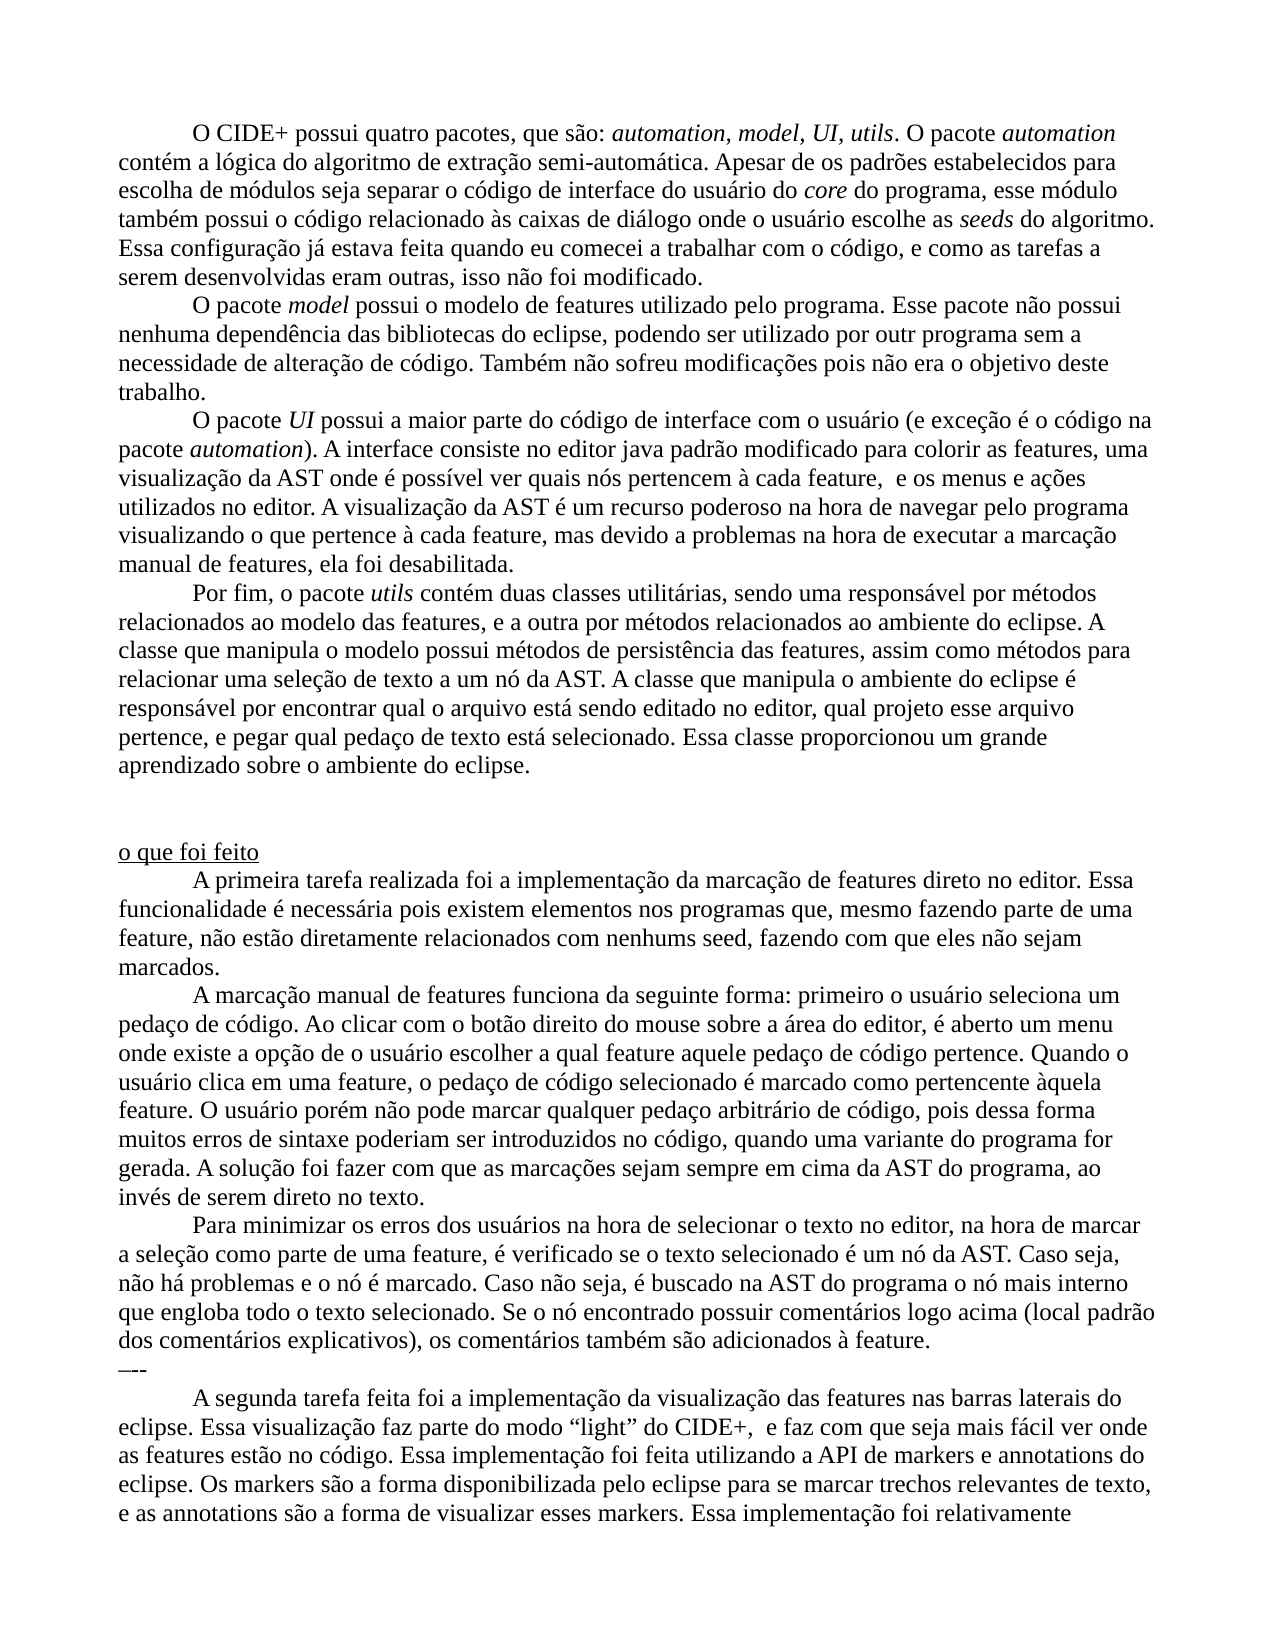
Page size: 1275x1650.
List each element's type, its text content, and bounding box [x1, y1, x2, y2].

text O pacote model possui o modelo de features utilizado pelo programa. Esse pacote não possui nenhuma dependência das bibliotecas do eclipse, podendo ser utilizado por outr programa sem a necessidade de alteração de código. Também não sofreu modificações pois não era o objetivo deste trabalho. [118, 291, 1157, 406]
text Para minimizar os erros dos usuários na hora de selecionar o texto no editor, na hora de marcar a seleção como parte de uma feature, é verificado se o texto selecionado é um nó da AST. Caso seja, não há problemas e o nó é marcado. Caso não seja, é buscado na AST do programa o nó mais interno que engloba todo o texto selecionado. Se o nó encontrado possuir comentários logo acima (local padrão dos comentários explicativos), os comentários também são adicionados à feature. [118, 1211, 1157, 1354]
text A primeira tarefa realizada foi a implementação da marcação de features direto no editor. Essa funcionalidade é necessária pois existem elementos nos programas que, mesmo fazendo parte de uma feature, não estão diretamente relacionados com nenhums seed, fazendo com que eles não sejam marcados. [118, 866, 1157, 981]
text Por fim, o pacote utils contém duas classes utilitárias, sendo uma responsável por métodos relacionados ao modelo das features, e a outra por métodos relacionados ao ambiente do eclipse. A classe que manipula o modelo possui métodos de persistência das features, assim como métodos para relacionar uma seleção de texto a um nó da AST. A classe que manipula o ambiente do eclipse é responsável por encontrar qual o arquivo está sendo editado no editor, qual projeto esse arquivo pertence, e pegar qual pedaço de texto está selecionado. Essa classe proporcionou um grande aprendizado sobre o ambiente do eclipse. [118, 578, 1157, 779]
text –-- [118, 1354, 1157, 1383]
text O pacote UI possui a maior parte do código de interface com o usuário (e exceção é o código na pacote automation). A interface consiste no editor java padrão modificado para colorir as features, uma visualização da AST onde é possível ver quais nós pertencem à cada feature, e os menus e ações utilizados no editor. A visualização da AST é um recurso poderoso na hora de navegar pelo programa visualizando o que pertence à cada feature, mas devido a problemas na hora de executar a marcação manual de features, ela foi desabilitada. [118, 406, 1157, 578]
text O CIDE+ possui quatro pacotes, que são: automation, model, UI, utils. O pacote automation contém a lógica do algoritmo de extração semi-automática. Apesar de os padrões estabelecidos para escolha de módulos seja separar o código de interface do usuário do core do programa, esse módulo também possui o código relacionado às caixas de diálogo onde o usuário escolhe as seeds do algoritmo. Essa configuração já estava feita quando eu comecei a trabalhar com o código, e como as tarefas a serem desenvolvidas eram outras, isso não foi modificado. [118, 118, 1157, 291]
text A marcação manual de features funciona da seguinte forma: primeiro o usuário seleciona um pedaço de código. Ao clicar com o botão direito do mouse sobre a área do editor, é aberto um menu onde existe a opção de o usuário escolher a qual feature aquele pedaço de código pertence. Quando o usuário clica em uma feature, o pedaço de código selecionado é marcado como pertencente àquela feature. O usuário porém não pode marcar qualquer pedaço arbitrário de código, pois dessa forma muitos erros de sintaxe poderiam ser introduzidos no código, quando uma variante do programa for gerada. A solução foi fazer com que as marcações sejam sempre em cima da AST do programa, ao invés de serem direto no texto. [118, 981, 1157, 1211]
text A segunda tarefa feita foi a implementação da visualização das features nas barras laterais do eclipse. Essa visualização faz parte do modo “light” do CIDE+, e faz com que seja mais fácil ver onde as features estão no código. Essa implementação foi feita utilizando a API de markers e annotations do eclipse. Os markers são a forma disponibilizada pelo eclipse para se marcar trechos relevantes de texto, e as annotations são a forma de visualizar esses markers. Essa implementação foi relativamente [118, 1383, 1157, 1527]
text o que foi feito [118, 837, 1157, 866]
